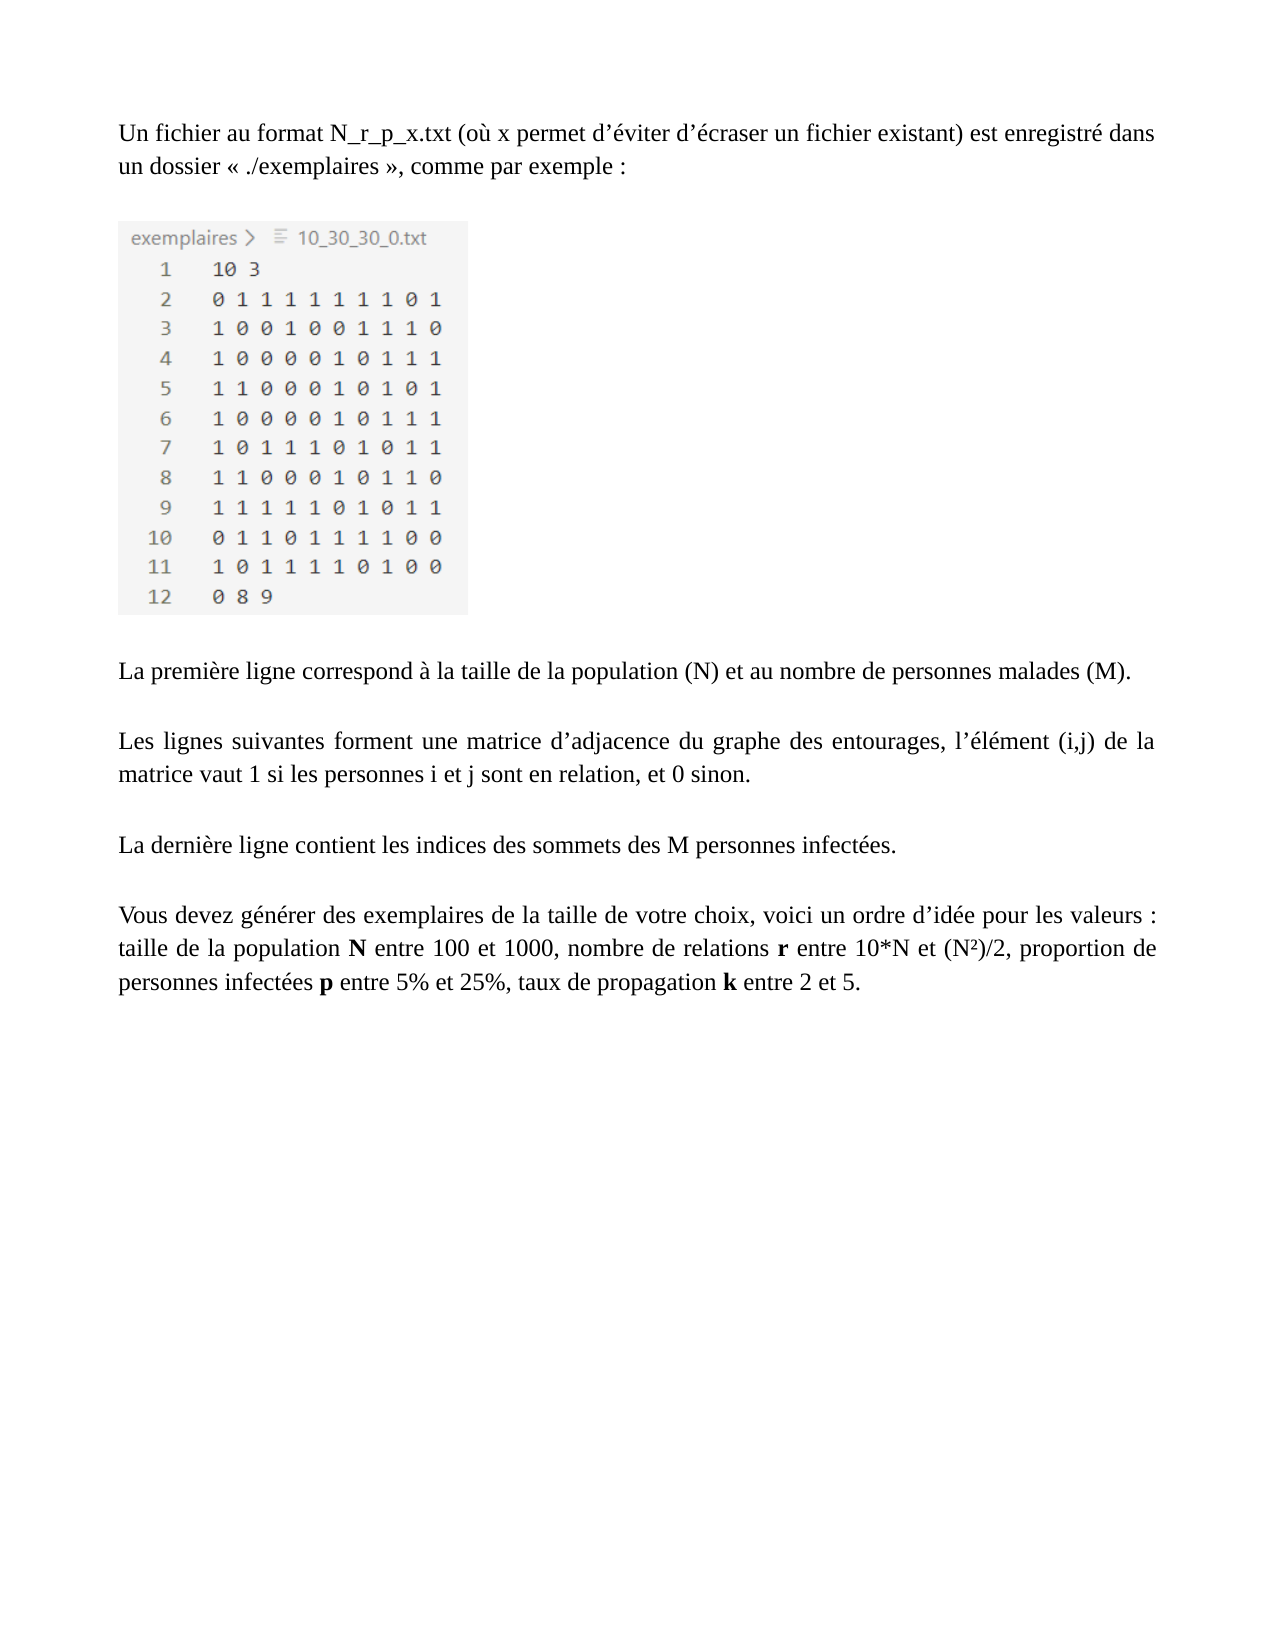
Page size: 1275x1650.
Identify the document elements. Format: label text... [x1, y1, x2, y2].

text La première ligne correspond à la taille de la population (N) et au nombre de personnes malades (M). [118, 656, 1157, 685]
text Vous devez générer des exemplaires de la taille de votre choix, voici un ordre d’idée pour les valeurs : taille de la population N entre 100 et 1000, nombre de relations r entre 10*N et (N²)/2, proportion de personnes infectées p entre 5% et 25%, taux de propagation k entre 2 et 5. [118, 901, 1157, 995]
text Les lignes suivantes forment une matrice d’adjacence du graphe des entourages, l’élément (i,j) de la matrice vaut 1 si les personnes i et j sont en relation, et 0 sinon. [118, 726, 1157, 788]
text La dernière ligne contient les indices des sommets des M personnes infectées. [118, 830, 1157, 859]
text Un fichier au format N_r_p_x.txt (où x permet d’éviter d’écraser un fichier existant) est enregistré dans un dossier « ./exemplaires », comme par exemple : [118, 118, 1157, 180]
